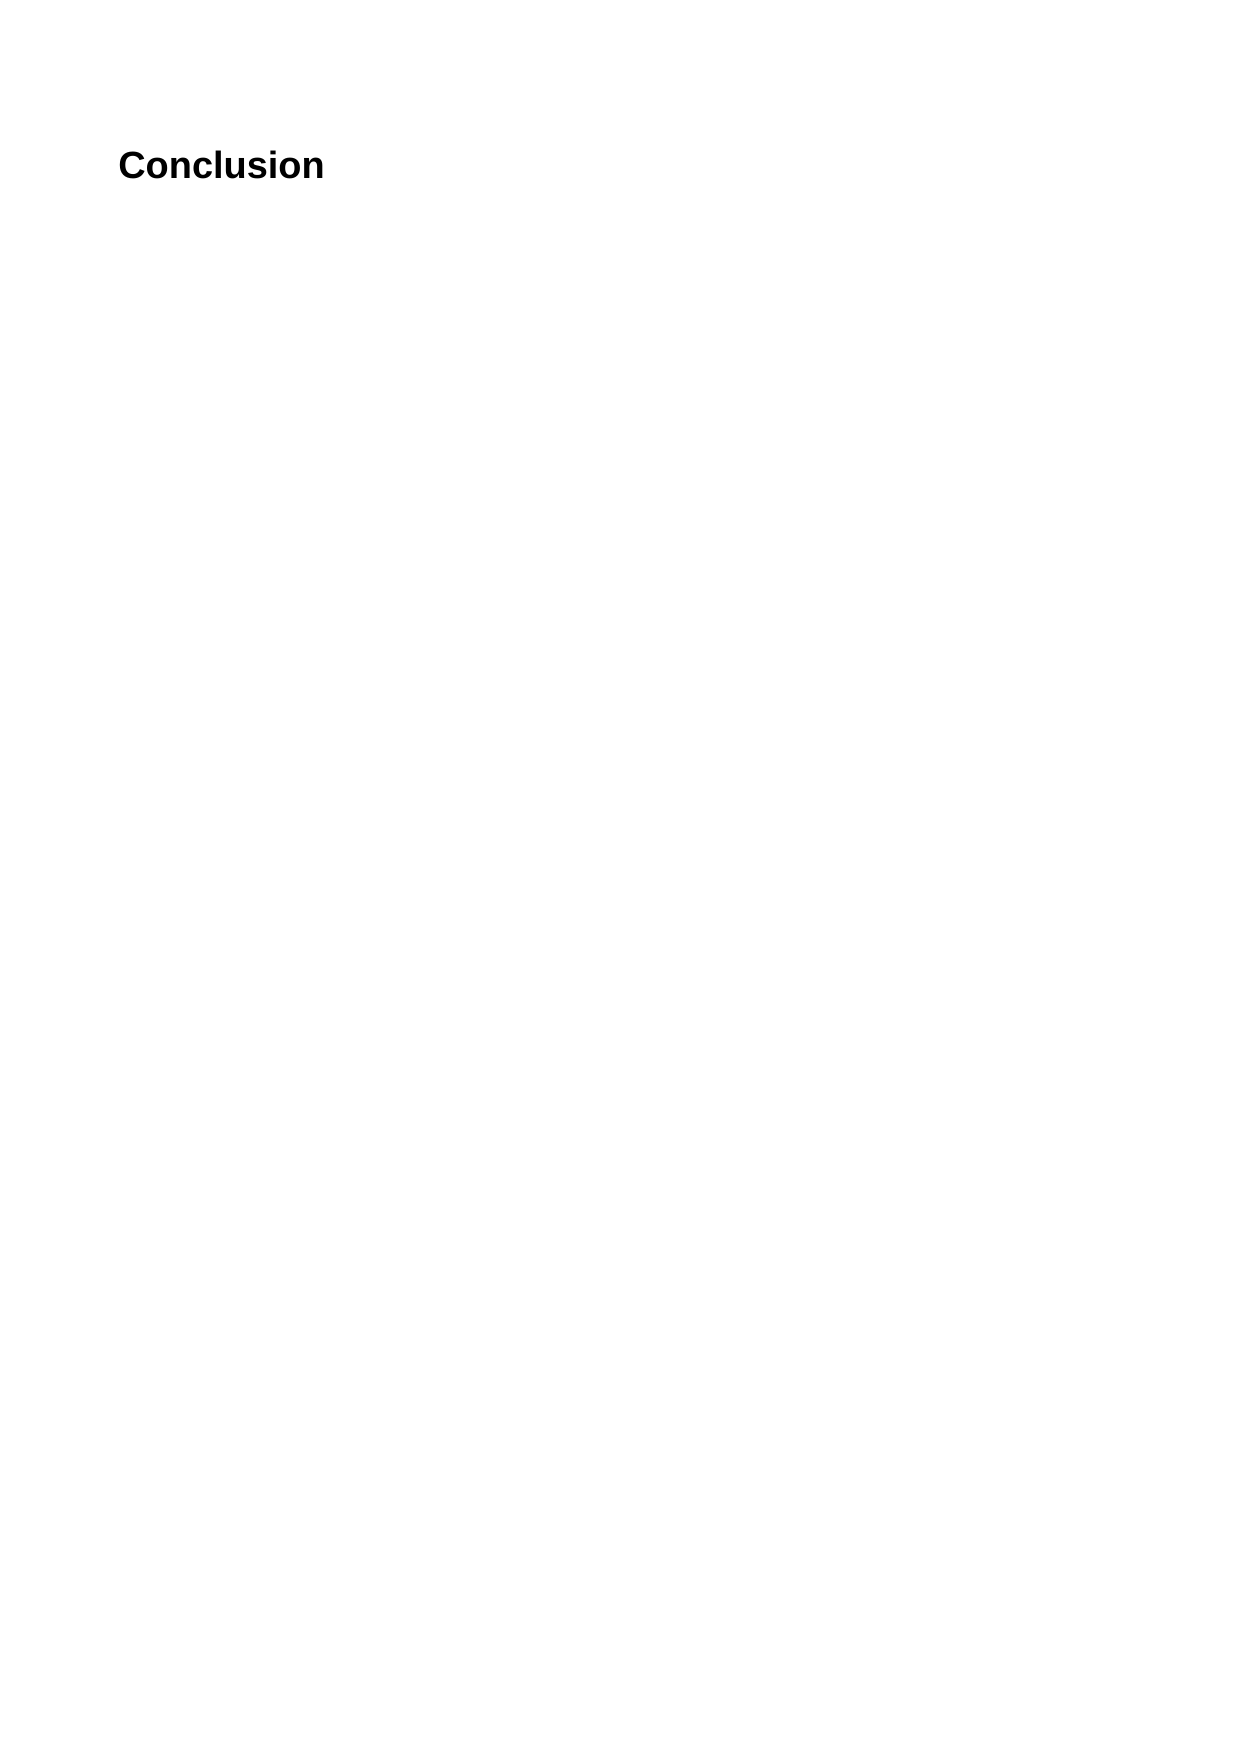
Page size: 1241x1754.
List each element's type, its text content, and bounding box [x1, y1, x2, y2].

subtitle Conclusion [118, 143, 1122, 187]
